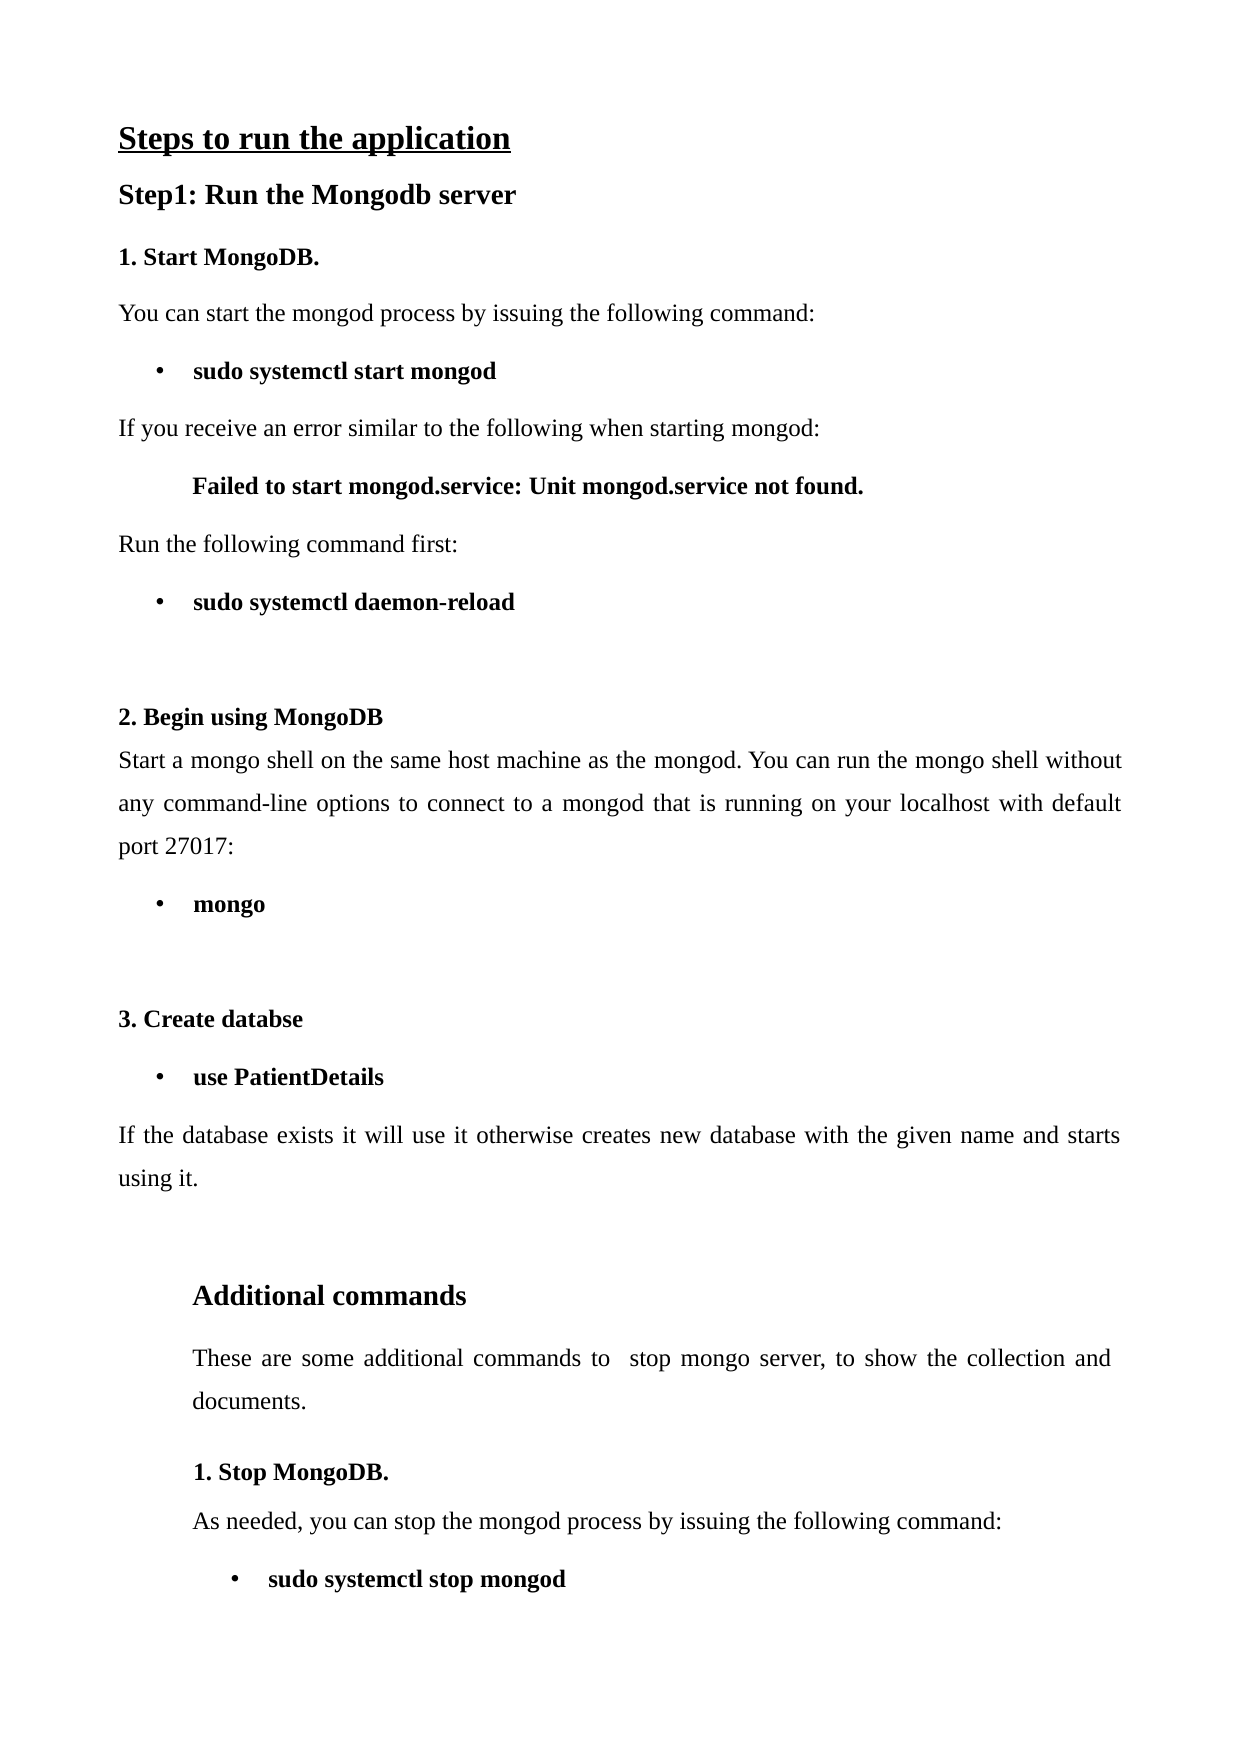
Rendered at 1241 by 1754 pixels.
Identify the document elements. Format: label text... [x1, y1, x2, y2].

subtitle 1. Start MongoDB. [118, 242, 1122, 271]
text If the database exists it will use it otherwise creates new database with the given name and starts using it. [118, 1120, 1122, 1192]
text Steps to run the application [118, 118, 1122, 156]
list mongo [156, 889, 1122, 918]
text If you receive an error similar to the following when starting mongod: [118, 413, 1122, 442]
text Step1: Run the Mongodb server [118, 177, 1122, 210]
list sudo systemctl daemon-reload [156, 587, 1122, 615]
text As needed, you can stop the mongod process by issuing the following command: [118, 1506, 1122, 1535]
list sudo systemctl start mongod [156, 356, 1122, 384]
text Run the following command first: [118, 529, 1122, 558]
text 3. Create databse [118, 1004, 1122, 1033]
list sudo systemctl stop mongod [231, 1564, 1122, 1592]
text 2. Begin using MongoDB [118, 702, 1122, 731]
list use PatientDetails [156, 1062, 1122, 1091]
subtitle 1. Stop MongoDB. [193, 1457, 1122, 1485]
text Failed to start mongod.service: Unit mongod.service not found. [118, 471, 1122, 500]
text Additional commands [118, 1278, 1122, 1312]
text These are some additional commands to stop mongo server, to show the collection and documents. [118, 1343, 1122, 1415]
text Start a mongo shell on the same host machine as the mongod. You can run the mongo shell without any command-line options to connect to a mongod that is running on your localhost with default port 27017: [118, 745, 1122, 860]
text You can start the mongod process by issuing the following command: [118, 298, 1122, 327]
